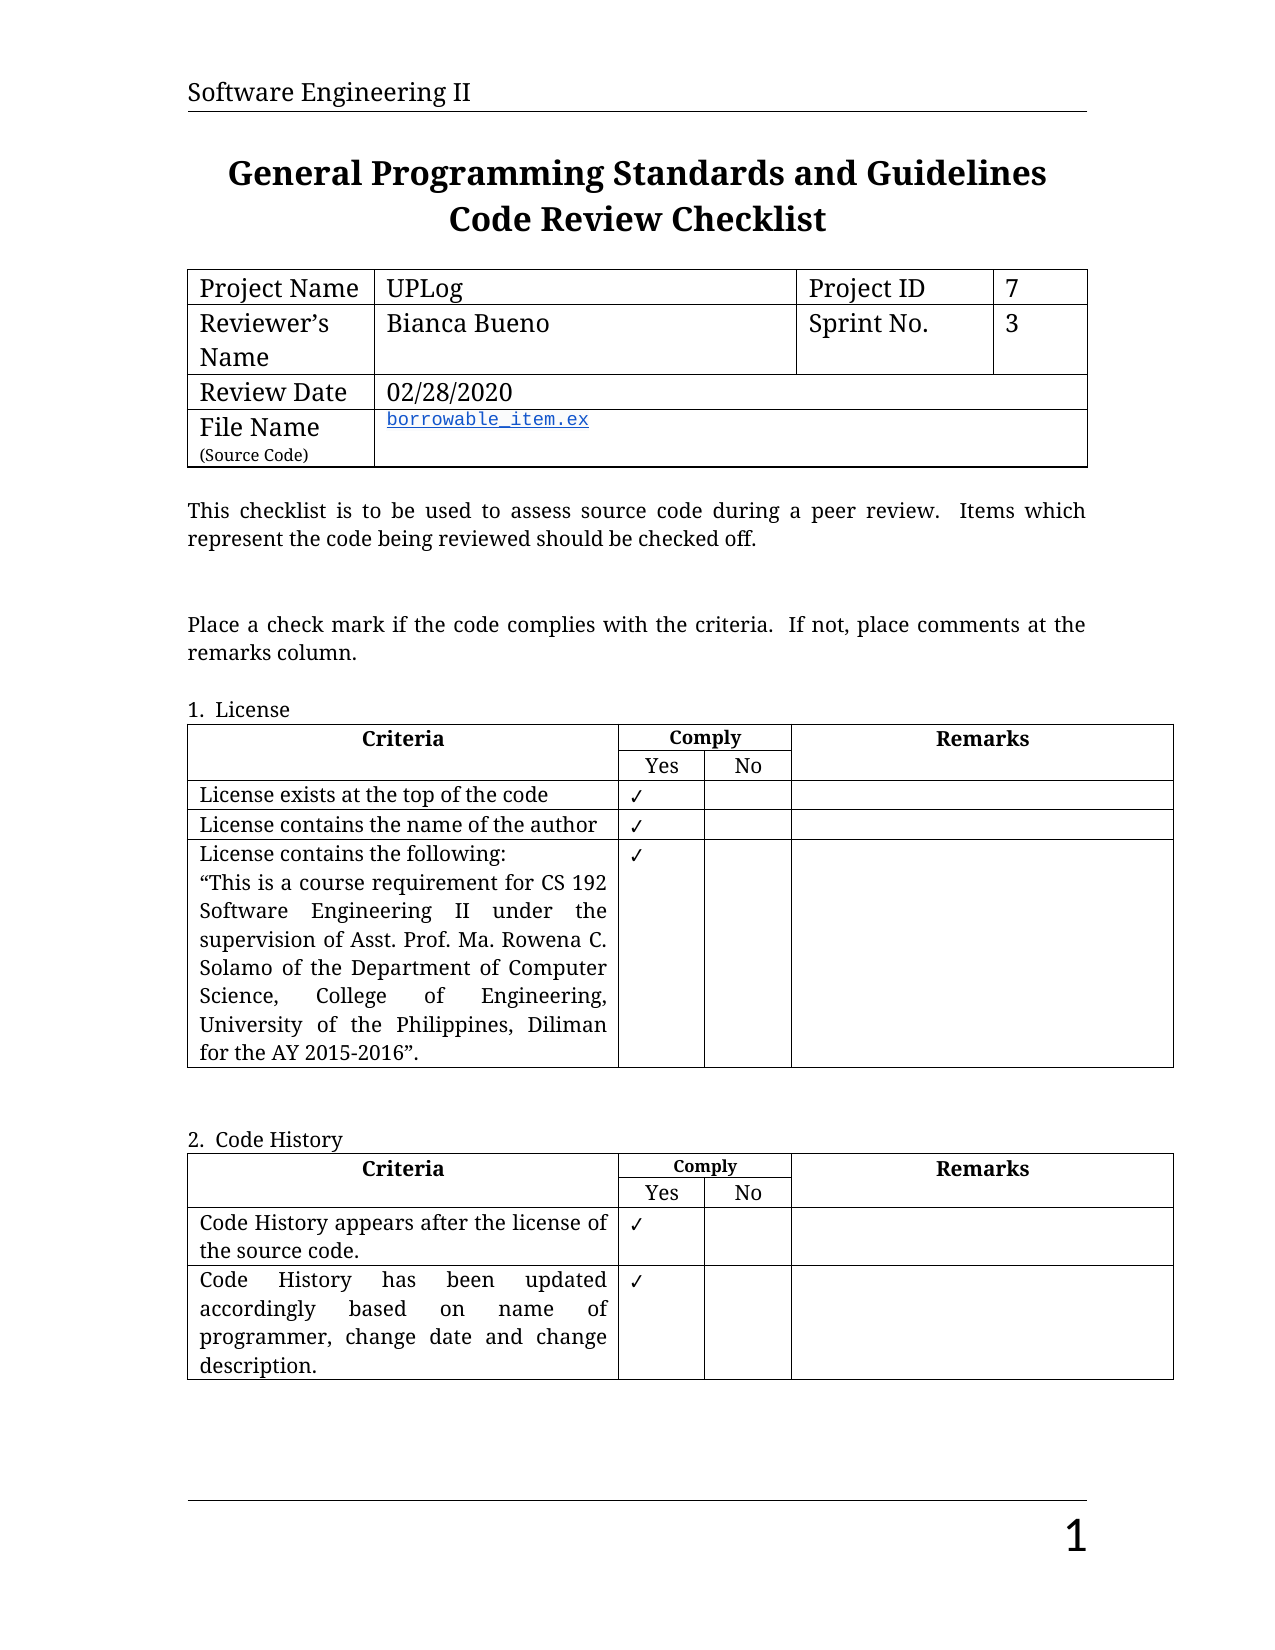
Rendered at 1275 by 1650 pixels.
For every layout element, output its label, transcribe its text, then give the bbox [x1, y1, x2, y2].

table_cell License contains the following: “This is a course requirement for CS 192 Software Engineering II under the supervision of Asst. Prof. Ma. Rowena C. Solamo of the Department of Computer Science, College of Engineering, University of the Philippines, Diliman for the AY 2015-2016”. [188, 840, 618, 1067]
table_cell 02/28/2020 [375, 375, 1087, 409]
table_cell [792, 840, 1173, 1067]
table_cell [705, 1208, 791, 1264]
table_cell Reviewer’s Name [188, 305, 374, 373]
table_cell [792, 1266, 1173, 1379]
table_header Criteria [188, 725, 618, 779]
table_cell [792, 810, 1173, 838]
table_cell [705, 840, 791, 1067]
table_cell [792, 781, 1173, 809]
table_cell [792, 1208, 1173, 1264]
table_cell [705, 810, 791, 838]
text This checklist is to be used to assess source code during a peer review. Items which represent the code being reviewed should be checked off. [187, 496, 1087, 553]
table_header Project Name [188, 270, 374, 304]
table_cell [705, 1266, 791, 1379]
text Place a check mark if the code complies with the criteria. If not, place comments at the remarks column. [187, 610, 1087, 667]
table_cell [705, 781, 791, 809]
table_cell borrowable_item.ex [375, 410, 1087, 466]
table_cell Yes [619, 1178, 704, 1207]
table_cell Yes [619, 751, 704, 779]
table_cell Code History has been updated accordingly based on name of programmer, change date and change description. [188, 1266, 618, 1379]
table_header Criteria [188, 1154, 618, 1207]
table_header Comply [619, 1154, 791, 1177]
table_cell ✔ [619, 781, 704, 809]
table_header Comply [619, 725, 791, 750]
table_cell Sprint No. [797, 305, 993, 373]
table_cell Bianca Bueno [375, 305, 796, 373]
table_header UPLog [375, 270, 796, 304]
text General Programming Standards and Guidelines Code Review Checklist [187, 150, 1087, 241]
table_header Project ID [797, 270, 993, 304]
text 2. Code History [187, 1125, 1087, 1153]
table_header 7 [994, 270, 1087, 304]
table_cell ✔ [619, 1208, 704, 1264]
table_header Remarks [792, 725, 1173, 779]
table_header Remarks [792, 1154, 1173, 1207]
table_cell License contains the name of the author [188, 810, 618, 838]
text 1. License [187, 695, 1087, 723]
table_cell Code History appears after the license of the source code. [188, 1208, 618, 1264]
table_cell License exists at the top of the code [188, 781, 618, 809]
table_cell No [705, 751, 791, 779]
table_cell Review Date [188, 375, 374, 409]
table_cell ✔ [619, 840, 704, 1067]
table_cell No [705, 1178, 791, 1207]
table_cell ✔ [619, 1266, 704, 1379]
table_cell 3 [994, 305, 1087, 373]
table_cell ✔ [619, 810, 704, 838]
table_cell File Name (Source Code) [188, 410, 374, 466]
